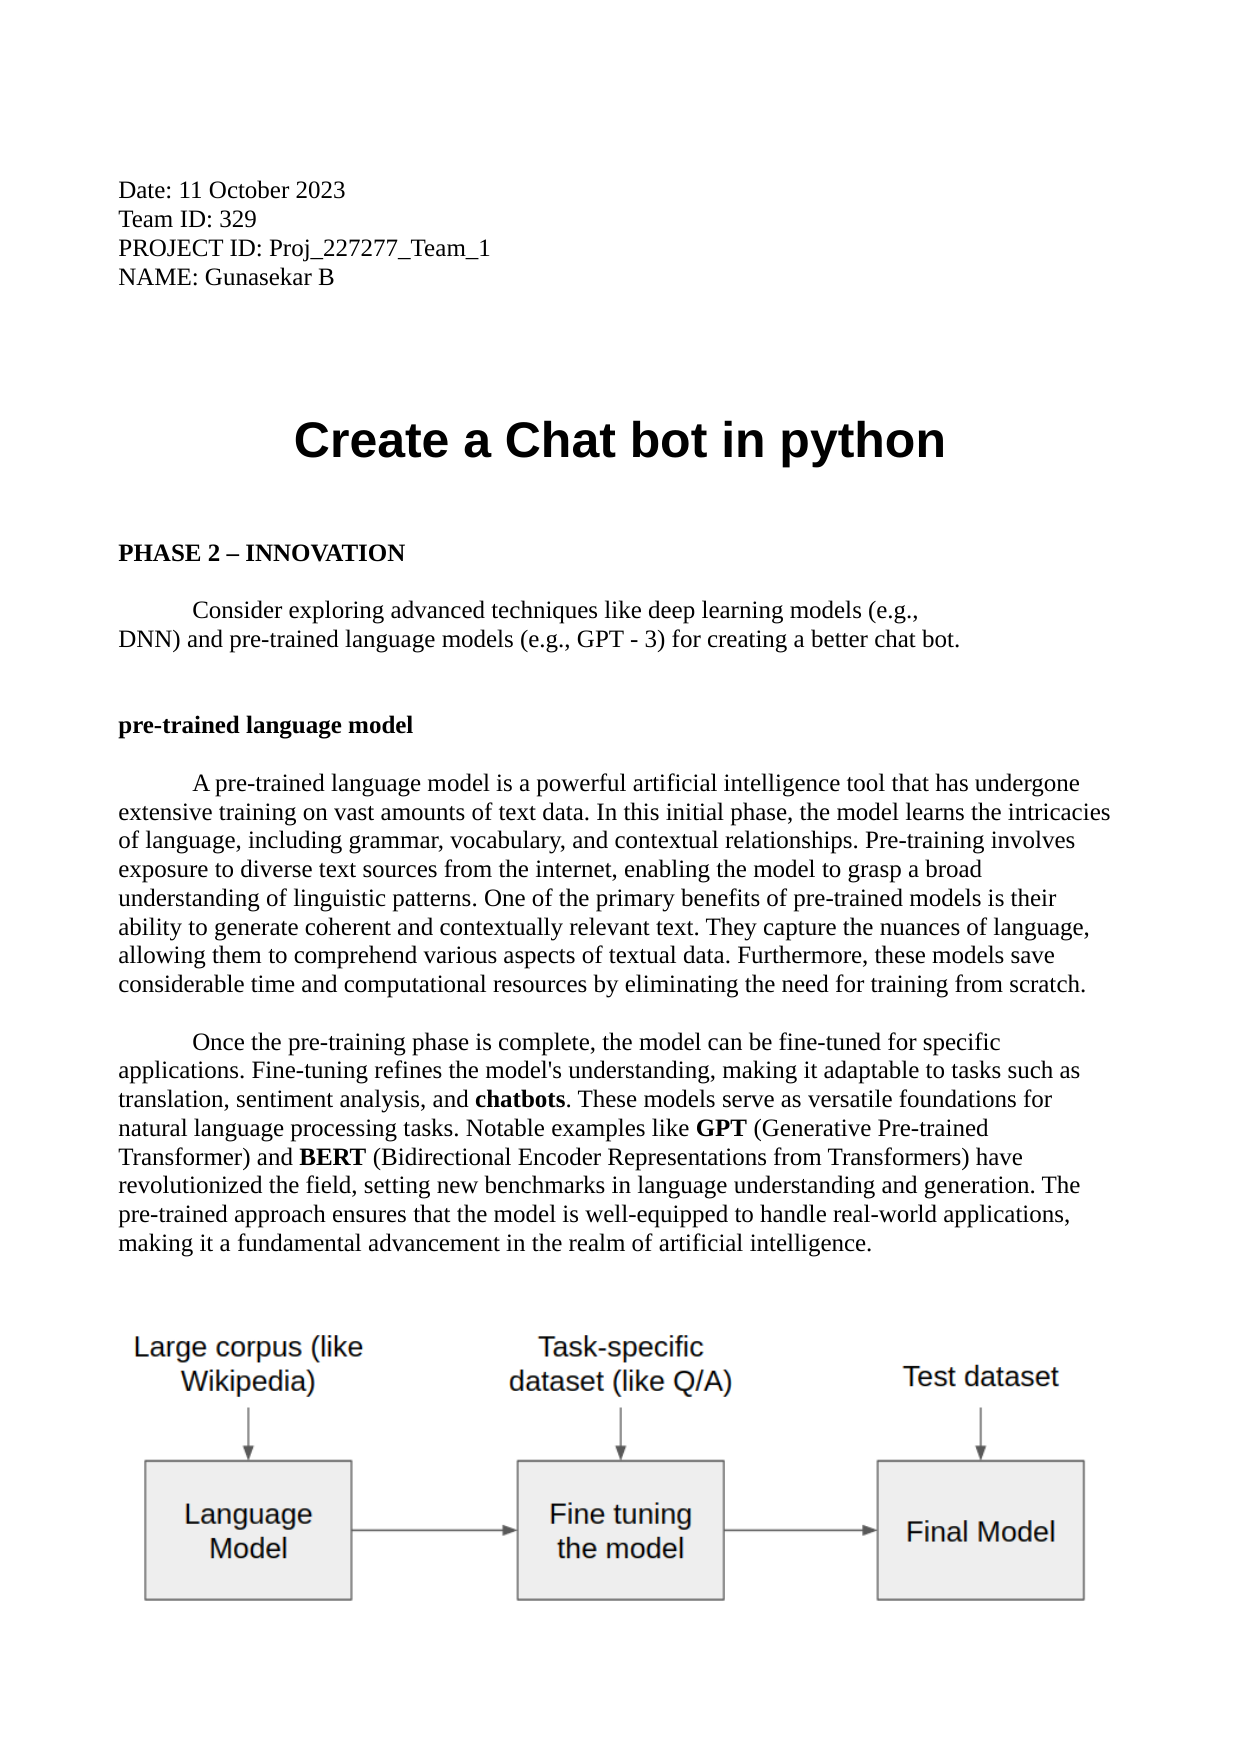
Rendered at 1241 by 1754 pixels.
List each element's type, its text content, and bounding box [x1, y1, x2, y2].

text NAME: Gunasekar B [118, 262, 1122, 291]
text Date: 11 October 2023 [118, 176, 1122, 204]
text Consider exploring advanced techniques like deep learning models (e.g., [118, 596, 1122, 624]
text DNN) and pre-trained language models (e.g., GPT - 3) for creating a better chat bot. [118, 624, 1122, 653]
text Once the pre-training phase is complete, the model can be fine-tuned for specific applications. Fine-tuning refines the model's understanding, making it adaptable to tasks such as translation, sentiment analysis, and chatbots. These models serve as versatile foundations for natural language processing tasks. Notable examples like GPT (Generative Pre-trained Transformer) and BERT (Bidirectional Encoder Representations from Transformers) have revolutionized the field, setting new benchmarks in language understanding and generation. The pre-trained approach ensures that the model is well-equipped to handle real-world applications, making it a fundamental advancement in the realm of artificial intelligence. [118, 1027, 1122, 1257]
text A pre-trained language model is a powerful artificial intelligence tool that has undergone extensive training on vast amounts of text data. In this initial phase, the model learns the intricacies of language, including grammar, vocabulary, and contextual relationships. Pre-training involves exposure to diverse text sources from the internet, enabling the model to grasp a broad understanding of linguistic patterns. One of the primary benefits of pre-trained models is their ability to generate coherent and contextually relevant text. They capture the nuances of language, allowing them to comprehend various aspects of textual data. Furthermore, these models save considerable time and computational resources by eliminating the need for training from scratch. [118, 768, 1122, 998]
picture [111, 1321, 1116, 1633]
title Create a Chat bot in python [118, 411, 1122, 468]
text PROJECT ID: Proj_227277_Team_1 [118, 233, 1122, 262]
text PHASE 2 – INNOVATION [118, 538, 1122, 567]
text pre-trained language model [118, 711, 1122, 739]
text Team ID: 329 [118, 204, 1122, 233]
